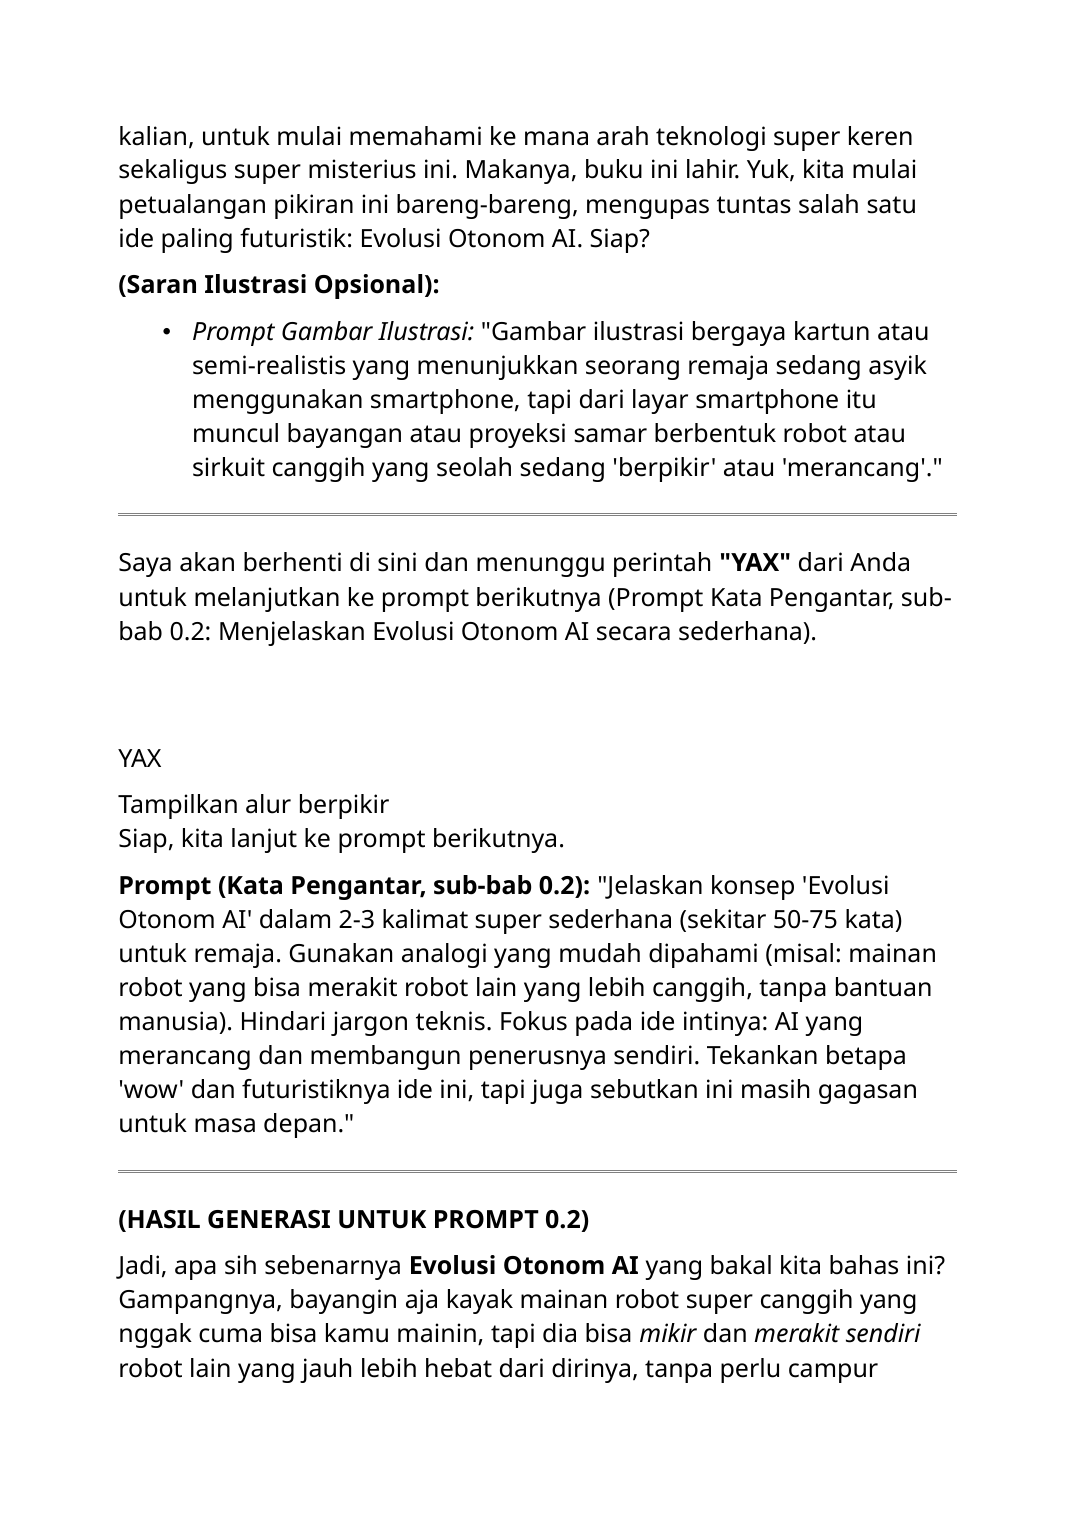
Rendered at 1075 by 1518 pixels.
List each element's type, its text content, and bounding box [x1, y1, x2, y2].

text Saya akan berhenti di sini dan menunggu perintah "YAX" dari Anda untuk melanjutkan ke prompt berikutnya (Prompt Kata Pengantar, sub-bab 0.2: Menjelaskan Evolusi Otonom AI secara sederhana). [118, 545, 957, 647]
text (Saran Ilustrasi Opsional): [118, 267, 957, 301]
text YAX [118, 740, 957, 774]
text kalian, untuk mulai memahami ke mana arah teknologi super keren sekaligus super misterius ini. Makanya, buku ini lahir. Yuk, kita mulai petualangan pikiran ini bareng-bareng, mengupas tuntas salah satu ide paling futuristik: Evolusi Otonom AI. Siap? [118, 118, 957, 254]
list Prompt Gambar Ilustrasi: "Gambar ilustrasi bergaya kartun atau semi-realistis yang menunjukkan seorang remaja sedang asyik menggunakan smartphone, tapi dari layar smartphone itu muncul bayangan atau proyeksi samar berbentuk robot atau sirkuit canggih yang seolah sedang 'berpikir' atau 'merancang'." [162, 313, 957, 484]
text Tampilkan alur berpikir [118, 787, 957, 821]
text (HASIL GENERASI UNTUK PROMPT 0.2) [118, 1201, 957, 1236]
text Prompt (Kata Pengantar, sub-bab 0.2): "Jelaskan konsep 'Evolusi Otonom AI' dalam 2-3 kalimat super sederhana (sekitar 50-75 kata) untuk remaja. Gunakan analogi yang mudah dipahami (misal: mainan robot yang bisa merakit robot lain yang lebih canggih, tanpa bantuan manusia). Hindari jargon teknis. Fokus pada ide intinya: AI yang merancang dan membangun penerusnya sendiri. Tekankan betapa 'wow' dan futuristiknya ide ini, tapi juga sebutkan ini masih gagasan untuk masa depan." [118, 868, 957, 1140]
text Siap, kita lanjut ke prompt berikutnya. [118, 821, 957, 855]
text Jadi, apa sih sebenarnya Evolusi Otonom AI yang bakal kita bahas ini? Gampangnya, bayangin aja kayak mainan robot super canggih yang nggak cuma bisa kamu mainin, tapi dia bisa mikir dan merakit sendiri robot lain yang jauh lebih hebat dari dirinya, tanpa perlu campur [118, 1248, 957, 1384]
